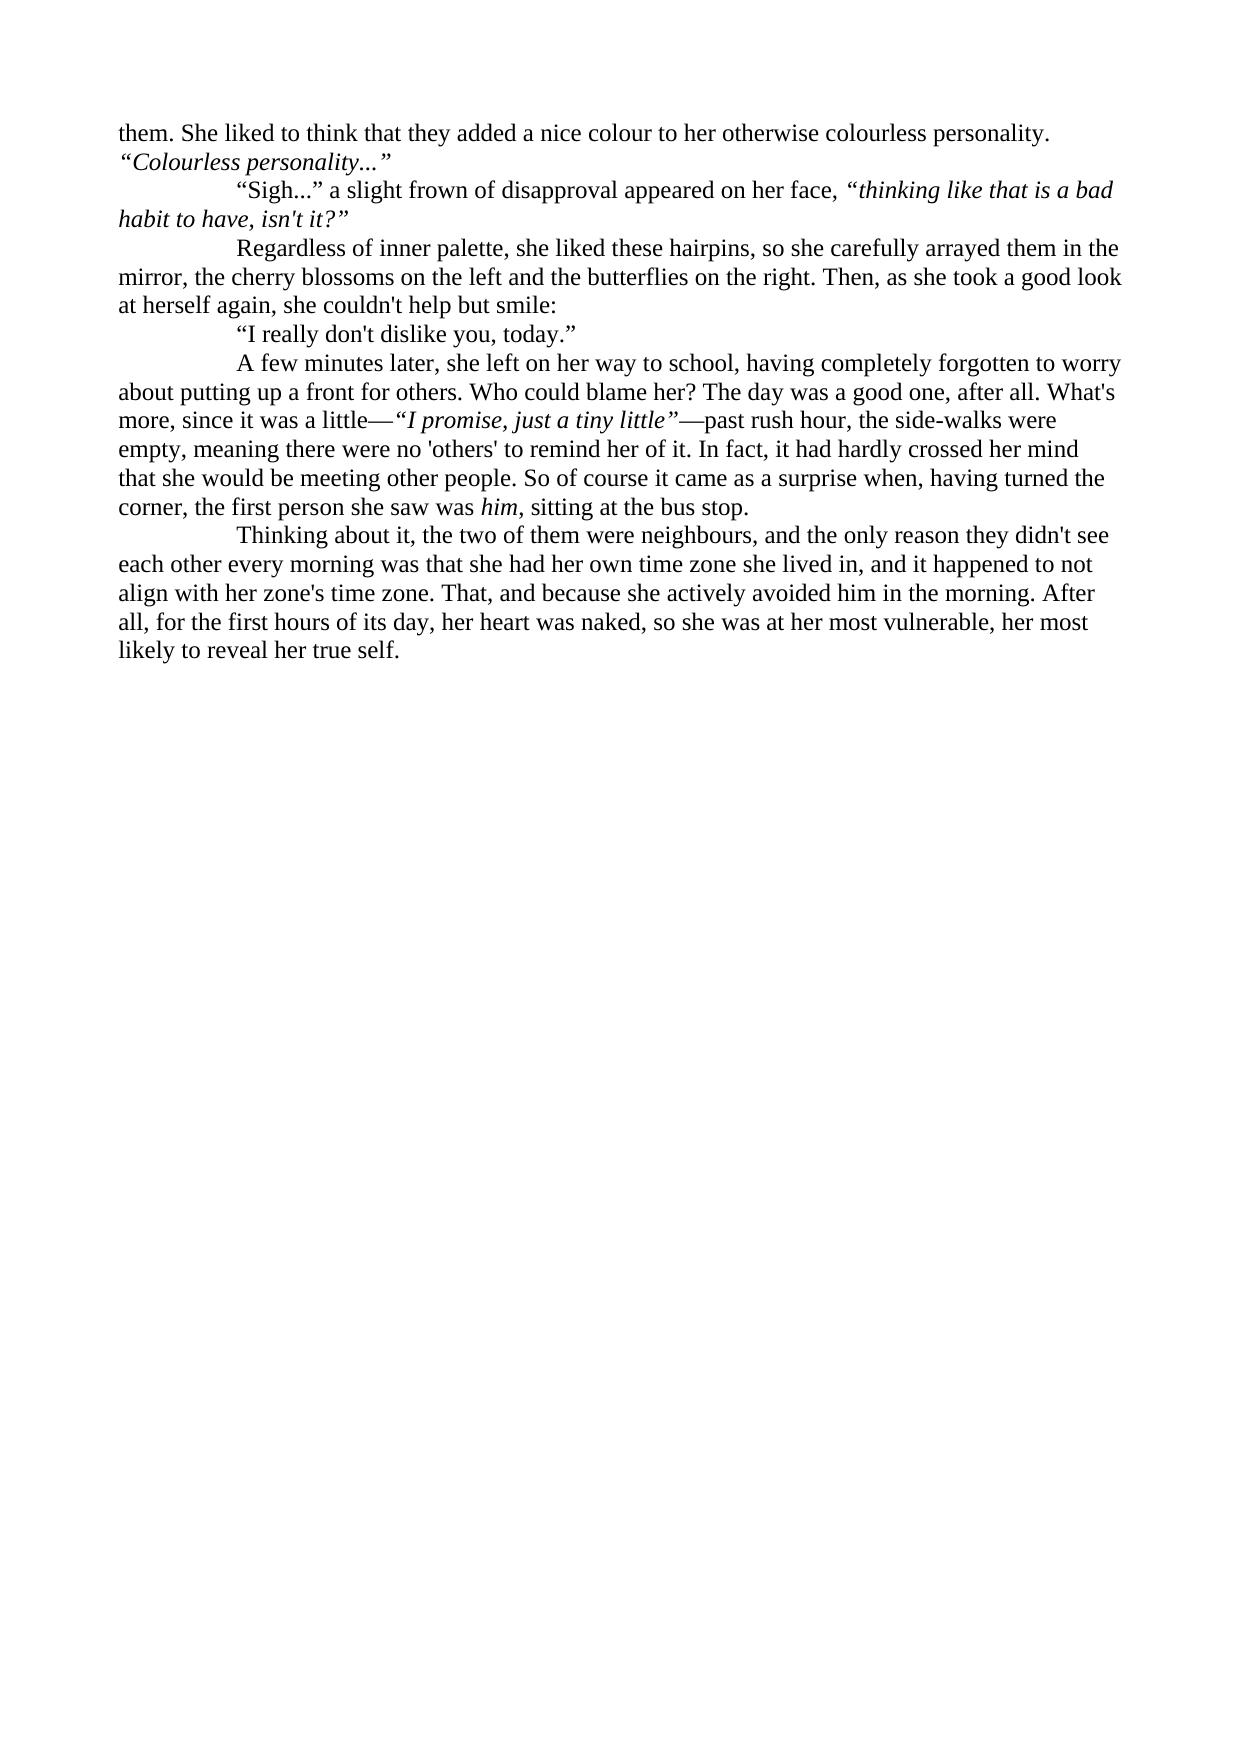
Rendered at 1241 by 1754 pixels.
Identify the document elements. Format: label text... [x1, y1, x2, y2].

text Regardless of inner palette, she liked these hairpins, so she carefully arrayed them in the mirror, the cherry blossoms on the left and the butterflies on the right. Then, as she took a good look at herself again, she couldn't help but smile: [118, 233, 1122, 319]
text A few minutes later, she left on her way to school, having completely forgotten to worry about putting up a front for others. Who could blame her? The day was a good one, after all. What's more, since it was a little—“I promise, just a tiny little”—past rush hour, the side-walks were empty, meaning there were no 'others' to remind her of it. In fact, it had hardly crossed her mind that she would be meeting other people. So of course it came as a surprise when, having turned the corner, the first person she saw was him, sitting at the bus stop. [118, 348, 1122, 521]
text “Sigh...” a slight frown of disapproval appeared on her face, “thinking like that is a bad habit to have, isn't it?” [118, 176, 1122, 233]
text them. She liked to think that they added a nice colour to her otherwise colourless personality. “Colourless personality...” [118, 118, 1122, 176]
text Thinking about it, the two of them were neighbours, and the only reason they didn't see each other every morning was that she had her own time zone she lived in, and it happened to not align with her zone's time zone. That, and because she actively avoided him in the morning. After all, for the first hours of its day, her heart was naked, so she was at her most vulnerable, her most likely to reveal her true self. [118, 521, 1122, 664]
text “I really don't dislike you, today.” [118, 319, 1122, 348]
